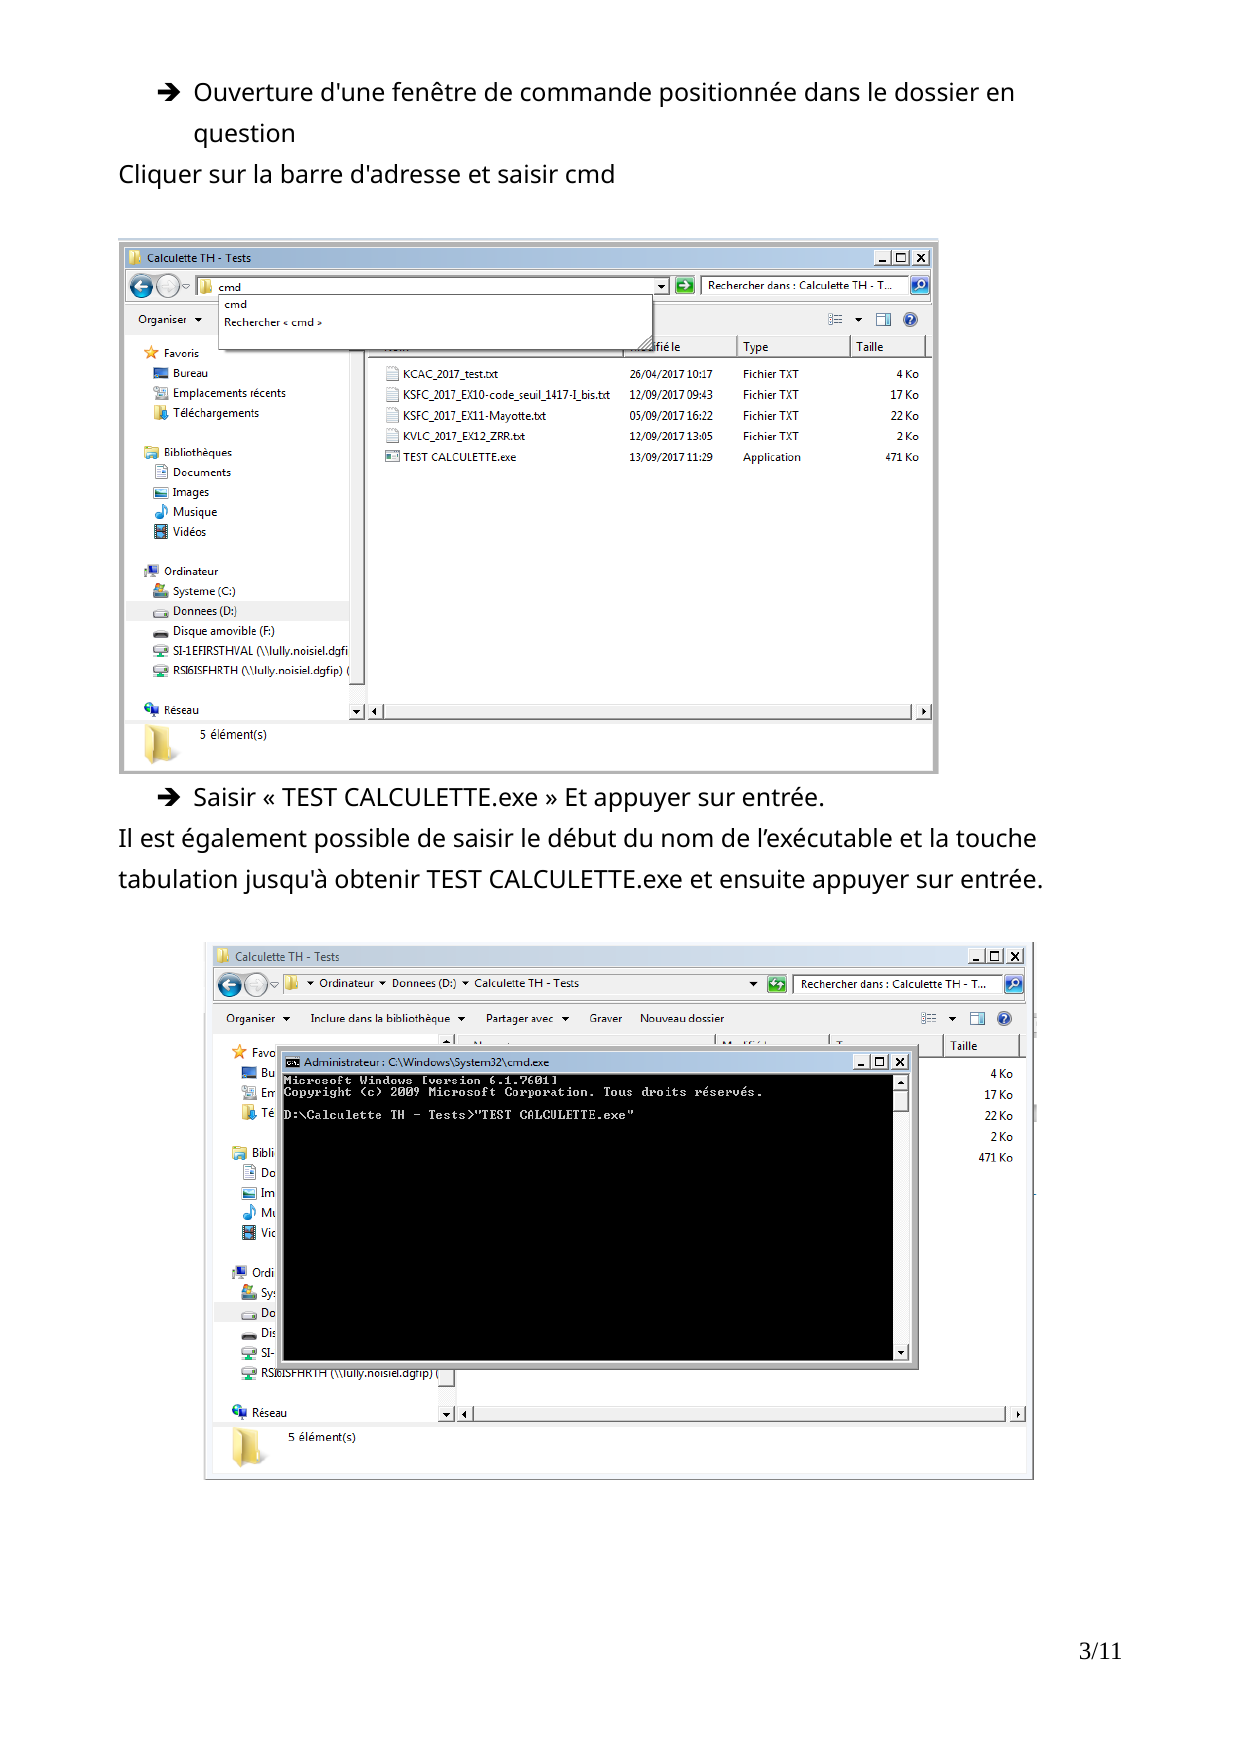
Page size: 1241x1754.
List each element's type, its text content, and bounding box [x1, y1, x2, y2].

text Cliquer sur la barre d'adresse et saisir cmd [118, 157, 1122, 191]
picture [203, 942, 1037, 1480]
list Ouverture d'une fenêtre de commande positionnée dans le dossier en question [156, 75, 1122, 150]
text Il est également possible de saisir le début du nom de l’exécutable et la touche tabulation jusqu'à obtenir TEST CALCULETTE.exe et ensuite appuyer sur entrée. [118, 820, 1122, 895]
picture [118, 238, 939, 774]
list Saisir « TEST CALCULETTE.exe » Et appuyer sur entrée. [156, 779, 1122, 814]
